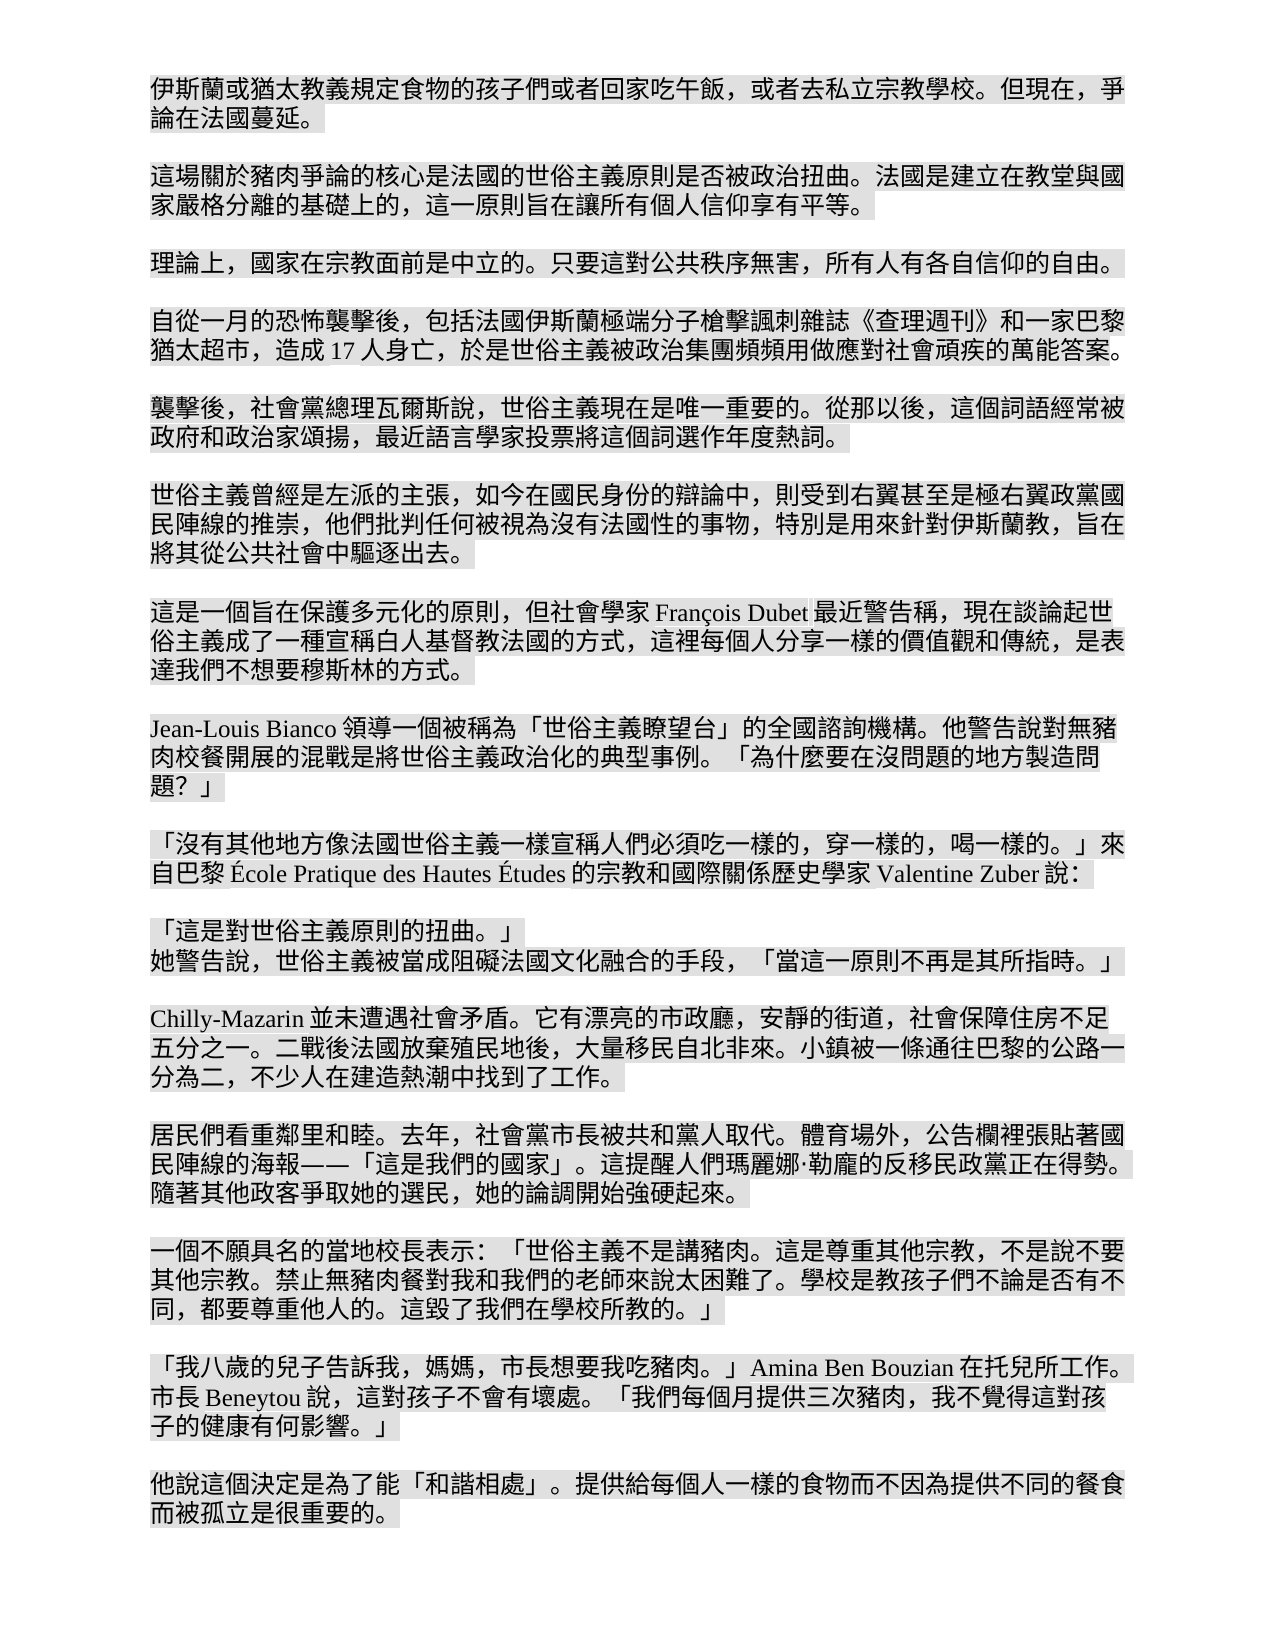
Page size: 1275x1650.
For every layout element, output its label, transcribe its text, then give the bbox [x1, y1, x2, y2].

text 10月13日，衛報上刊登一篇文章，講述法國政客如何高舉世俗主義大旗，強迫穆斯林兒童吃豬肉。當時讀完覺得法國政客的作為完全符合恐怖攻擊的定義："為達成宗教，政治或意識形態上的目的而故意攻擊平民"。更可惡的是，這些攻擊者非但沒有以自身性命為代價，反而處在安全的位置上特續獲取政治利益。然而這樣大規模持續性的恐怖活動竟沒有全世界的"主流媒體"爭相報導，直到一個月後發生了符合"主流"所定義的恐怖攻擊，新聞才大肆報導，廣博同情。原來在"主流"的眼裡，有些平民比其它平民更平民! (以下附原文網址及翻譯) 衛報原文：http://www.theguardian.com/world/2015/oct/13/pork-school-dinners-france-secularism-children-religious-intolerance 觀察者網翻譯：http://www.guancha.cn/AngeliqueChrisafis/2015_11_10_340699_s.shtml 作者： Angelique Chrisafis Pork or nothing: how school dinners are dividing France 豬肉餐撕裂法國 住在巴黎附近小鎮上的法國護士Aïcha Tabbakhe給學校孩子們填寫就餐表時犯了難。原本標註誰是穆斯林因而不吃豬肉的小格子不見了。 「我很困惑，給市政廳打電話，卻被告知從現在起，表格就是這樣的。」她說：「要麼吃豬肉，要麼餓肚子。」 對女士能否戴頭巾的爭論在法國持續多年後，豬肉又成了這個國家關於國家形象和伊斯蘭教地位激烈爭論的新戰場。右翼政治家利用學校的「培根+肉腸」餐來教育孩子們如何做個法國人。 法庭上鬥智慧鬥法，政壇上惡語相向。抗議者警告道，充滿爭議的菜譜改動向穆斯林和猶太孩子傳遞了這樣一個信息：要想成為一個真正的法國人，必須吃烤豬肉。 政治家們圍繞學校餐盤裡的火腿打得不可開交，他們就法國世俗主義的真義和《查理週刊》恐怖襲擊後世俗主義是否被右翼綁架和歪曲而激烈爭吵。 Tabbakhe的家鄉Chilly-Mazarin是L'Essonne省一個只有兩萬人的小鎮，緊鄰巴黎南部奧利機場。右翼市長們以世俗之名宣佈在學校食堂取消無豬肉餐，這剛剛在小鎮推行。 三十年來，Chilly-Mazarin給穆斯林和猶太孩子提供無豬肉餐。 可從11月起，事情開始起了變化。菜單上的餐食是芥末味烤豬肉和烤小胡瓜、斯特拉斯堡香腸和有機扁豆，或烤火腿意大利麵，於是那些出於宗教原因不吃豬肉的孩子們就只能吃配菜充飢了。 新市長Jean-Paul Beneytou來自薩科奇的右翼共和黨，他表示這是依照常識讓公共部門保持「中立」的做法。但很多家長、老師和左翼反對黨政治家則稱這是蓄意侮辱伊斯蘭教，在學校午餐上玩弄政治，這對孩子太殘酷了。 「對孩子的影響是最大的。」Tabbakhe說：「我的女兒才四歲，很難理解她是不吃豬肉的。她既沒有意識到這個，我們也不會談論它。我該怎麼告訴她呢？我努力直白地告訴她我們在家不吃豬肉。但她以為豬肉是一種甜點。」 「她說：『是，我吃了，很好吃。』如果不是這種可怕的情形，這本該很搞笑。她完全迷惑了，也感覺到氣氛不對。她在學校哭，說不想吃套餐。」 「我九歲的兒子和一個反對此舉的家長協會一起挨家挨戶請願，得到了很多憤怒的非穆斯林家長的簽名。他告訴我：『別擔心，媽媽。我不吃。』他本不用去擔心這些。學校就是一起學習生活的地方，和這些無關。現在我九歲的兒子開始問：『我為什麼與眾不同？』」 Tabbakhe每天早晨摘掉頭巾再去工作。按律法國公共部門人員，包括醫院職工，必須看起來保持中立，不能有外在的標示顯露宗教信仰。「有法律，我就依法。可那不合法。」 在過去八個月，一些右翼市長有關停止供應無豬肉校餐的決定受到了前總統薩科奇的大力支持，卻也激起了憤怒，導致民眾請願，甚至對簿公堂。 法國的校餐由市政廳提供，他們可以隨意做決定。和英國不同，在法國，公立學校不提供伊斯蘭教和猶太教律法規定的食物。 留下來吃午飯的穆斯林和猶太孩子和其他人吃一樣的肉。當某天有豬肉被端上餐桌，很多市政廳就會提供其他代替品，例如火雞香腸。 其他城鎮會提供素食。法國從來沒有要求提供伊斯蘭教和猶太教律法所規定的肉類。只吃伊斯蘭或猶太教義規定食物的孩子們或者回家吃午飯，或者去私立宗教學校。但現在，爭論在法國蔓延。 這場關於豬肉爭論的核心是法國的世俗主義原則是否被政治扭曲。法國是建立在教堂與國家嚴格分離的基礎上的，這一原則旨在讓所有個人信仰享有平等。 理論上，國家在宗教面前是中立的。只要這對公共秩序無害，所有人有各自信仰的自由。 自從一月的恐怖襲擊後，包括法國伊斯蘭極端分子槍擊諷刺雜誌《查理週刊》和一家巴黎猶太超市，造成17人身亡，於是世俗主義被政治集團頻頻用做應對社會頑疾的萬能答案。 襲擊後，社會黨總理瓦爾斯說，世俗主義現在是唯一重要的。從那以後，這個詞語經常被政府和政治家頌揚，最近語言學家投票將這個詞選作年度熱詞。 世俗主義曾經是左派的主張，如今在國民身份的辯論中，則受到右翼甚至是極右翼政黨國民陣線的推崇，他們批判任何被視為沒有法國性的事物，特別是用來針對伊斯蘭教，旨在將其從公共社會中驅逐出去。 這是一個旨在保護多元化的原則，但社會學家François Dubet最近警告稱，現在談論起世俗主義成了一種宣稱白人基督教法國的方式，這裡每個人分享一樣的價值觀和傳統，是表達我們不想要穆斯林的方式。 Jean-Louis Bianco領導一個被稱為「世俗主義瞭望台」的全國諮詢機構。他警告說對無豬肉校餐開展的混戰是將世俗主義政治化的典型事例。「為什麼要在沒問題的地方製造問題？」 「沒有其他地方像法國世俗主義一樣宣稱人們必須吃一樣的，穿一樣的，喝一樣的。」來自巴黎École Pratique des Hautes Études的宗教和國際關係歷史學家Valentine Zuber說： 「這是對世俗主義原則的扭曲。」 她警告說，世俗主義被當成阻礙法國文化融合的手段，「當這一原則不再是其所指時。」 Chilly-Mazarin並未遭遇社會矛盾。它有漂亮的市政廳，安靜的街道，社會保障住房不足五分之一。二戰後法國放棄殖民地後，大量移民自北非來。小鎮被一條通往巴黎的公路一分為二，不少人在建造熱潮中找到了工作。 居民們看重鄰里和睦。去年，社會黨市長被共和黨人取代。體育場外，公告欄裡張貼著國民陣線的海報——「這是我們的國家」。這提醒人們瑪麗娜‧勒龐的反移民政黨正在得勢。隨著其他政客爭取她的選民，她的論調開始強硬起來。 一個不願具名的當地校長表示：「世俗主義不是講豬肉。這是尊重其他宗教，不是說不要其他宗教。禁止無豬肉餐對我和我們的老師來說太困難了。學校是教孩子們不論是否有不同，都要尊重他人的。這毀了我們在學校所教的。」 「我八歲的兒子告訴我，媽媽，市長想要我吃豬肉。」Amina Ben Bouzian在托兒所工作。市長Beneytou說，這對孩子不會有壞處。「我們每個月提供三次豬肉，我不覺得這對孩子的健康有何影響。」 他說這個決定是為了能「和諧相處」。提供給每個人一樣的食物而不因為提供不同的餐食而被孤立是很重要的。 今年初，薩科奇支持的另一個市長Gilles Platret在勃艮第的Chalon-sur-Saône推翻無豬肉餐時，穆斯林司法防衛聯盟把他告上法院。 該團體的律師Karim Achou表示，一個孩子如果被提供了豬排還必須吃下的話，他會特別受傷。他從小就被千百遍提醒這是禁物。這個組織的第一個案子敗訴了，但它有發起了新的法律挑戰，10月19日將開庭。 「我不是宗教敵人，但宗教信仰是私人的，公共服務應該是長期而中立的。」Platret表示。 「我們歡迎所有孩子。我們不強迫他們吃不想吃的食物。我們不強迫穆斯林孩子吃豬肉。當一個孩子不吃飯，不論是不是宗教原因，食堂老師都會注意到並提供更多其他菜譜上的食物。前菜或者蔬菜，這樣他們就不會挨餓了。」 Platret在查理週刊襲擊後晉陞為法國市長協會世俗主義研究小組的副主席，他表示：「豬肉問題具有象徵性，它已經遠遠超越這些。」他認為世俗主義將成為2017年大選的主要話題。 因為法國社會正在尋找它，質問它將如何整合移民群體。 薩科奇正在爭取極右翼選民，以求在2017年重返總統寶座。他打著世俗主義的名號全力支持廢棄無豬肉校餐。他在法國電視台節目中說：「如果你希望孩子養成基於宗教信仰的飲食習慣，去私立的宗教學校吧。」 他的政黨嚴重分裂。Rachida Dati，法國第一個在政府重要職位任職的穆斯林女士在Chalon-sur-Saône市郊長大，她譴責這種爭論，認為這是擾亂法國的空洞話題。 右翼參議院François Grosdidier警告：「當你強迫一個孩子吃與他宗教或者文化信仰牴觸的食物，孩子不會吃的。因為政治原因，你剝奪了孩子的食物。」 社會黨教育部長Najat Vallaud-Belkacem生在摩洛哥鄉下的一個穆斯林家庭，四歲搬家到法國。他公開指責取消無豬肉餐，稱這是一種禁止某些孩子走進食堂的法子。 在法國，用豬肉傳達政治觀點，這並非第一次。2010年，極右翼團體故意計畫在靠近穆斯林祈禱地舉辦「豬肉和開胃酒」活動，這導致一場激辯，最終政府禁止了這個活動。 極右翼團體在巴黎市中心舉辦了叫做「共和國開胃酒」的活動，桌上堆滿了香腸和酒品，他們宣稱自己反對伊斯蘭教肉食，想捍衛世俗主義。 上個月，當穆斯林歡慶宰牲節時，來自國民陣線的Hayange en Moselle市市長Fabien Engelmann在推特上發圖，照片上他撫摸著一隻羔羊，聲稱是從穆斯林慶典上解救出來的，要送去動物救助所。 對法國右翼中的強硬派而言，肉就是政治。在上次2012年的大選上，薩科奇為連任總統而戰，最後輸給社會黨的奧朗德。他有意挑唆國民對餐盤伊斯蘭化的恐懼。 勒龐開啟了伊斯蘭教肉食能否在很大的市場範圍內被賣給了非穆斯林顧客的激辯。他從勒龐手裡接過大旗。這次爭論始於勒龐錯誤地宣稱巴黎售賣的所有肉食都是符合伊斯蘭教律的種類。 這不是薩科奇頭一次在分裂身份認同的政治上冒險。他最近說，應以世俗之名禁止學生在大學裡佩戴穆斯林頭巾，這一表態再次引起本黨內的批判。 2004年，法國禁止女孩在公立學校佩戴面紗及其他有宗教象徵的物品，如十字架和頭巾。但最近關於禁止女學生穿黑色長裙的事件揭露了涉及歧視和學校的緊張關係。 今年早些時候，一個住在Charleville-Mézières的15歲女孩因為穿上黑色長裙而兩次被逐出學校，理由是太過顯著的宗教性。這激起了網上的標籤討論：「我穿裙子因為我喜歡。」 CCIF伊斯蘭恐懼症機構表示，自2014年以來，至少有130名學生因為穿著被認為太公開顯示其宗教性而給攆出了教室，主要都是黑色長裙。它的發言人Yasser Louati表示，這顯示了一種針對穆斯林的歇斯底里症，總體上這對社會沒有好處。 他提到了豬肉校餐問題：「這是右翼故意採取的新政策，以便讓關於國家身份問題的公開討論在法國持續下去。我在這裡出生、這裡長大，之前我從未聽說過給不吃豬肉的穆斯林和猶太孩子提供不同校餐存在什麼問題。」 回到Chilly-Mazarin，出生在尼斯的Anouar Briki從事建築業，他在考慮如何告訴六歲和九歲的女兒怎麼樣去應對學校食堂不再提供無豬肉餐。 「我只能用不會嚇到他們的方式來解釋這一切。」他說：「以前，他們和其他朋友一起正常就餐，但現在他們不得不舉手說，不，我們不要吃一樣的食物。我們甚至沒有要求吃穆斯林餐。父母們僅僅希望孩子們能吃不含豬肉的飯。」 他為什麼會覺得這有點大驚小怪？「可能政治家覺得法國身份是和豬肉相連的。但法國身份的內涵遠遠不止這些。但是，根據調查，法國人最喜歡吃的是蒸粗麥粉。所以我們也別在本沒有分歧的廚房裡製造分歧了。」 [150, 75, 1125, 1557]
